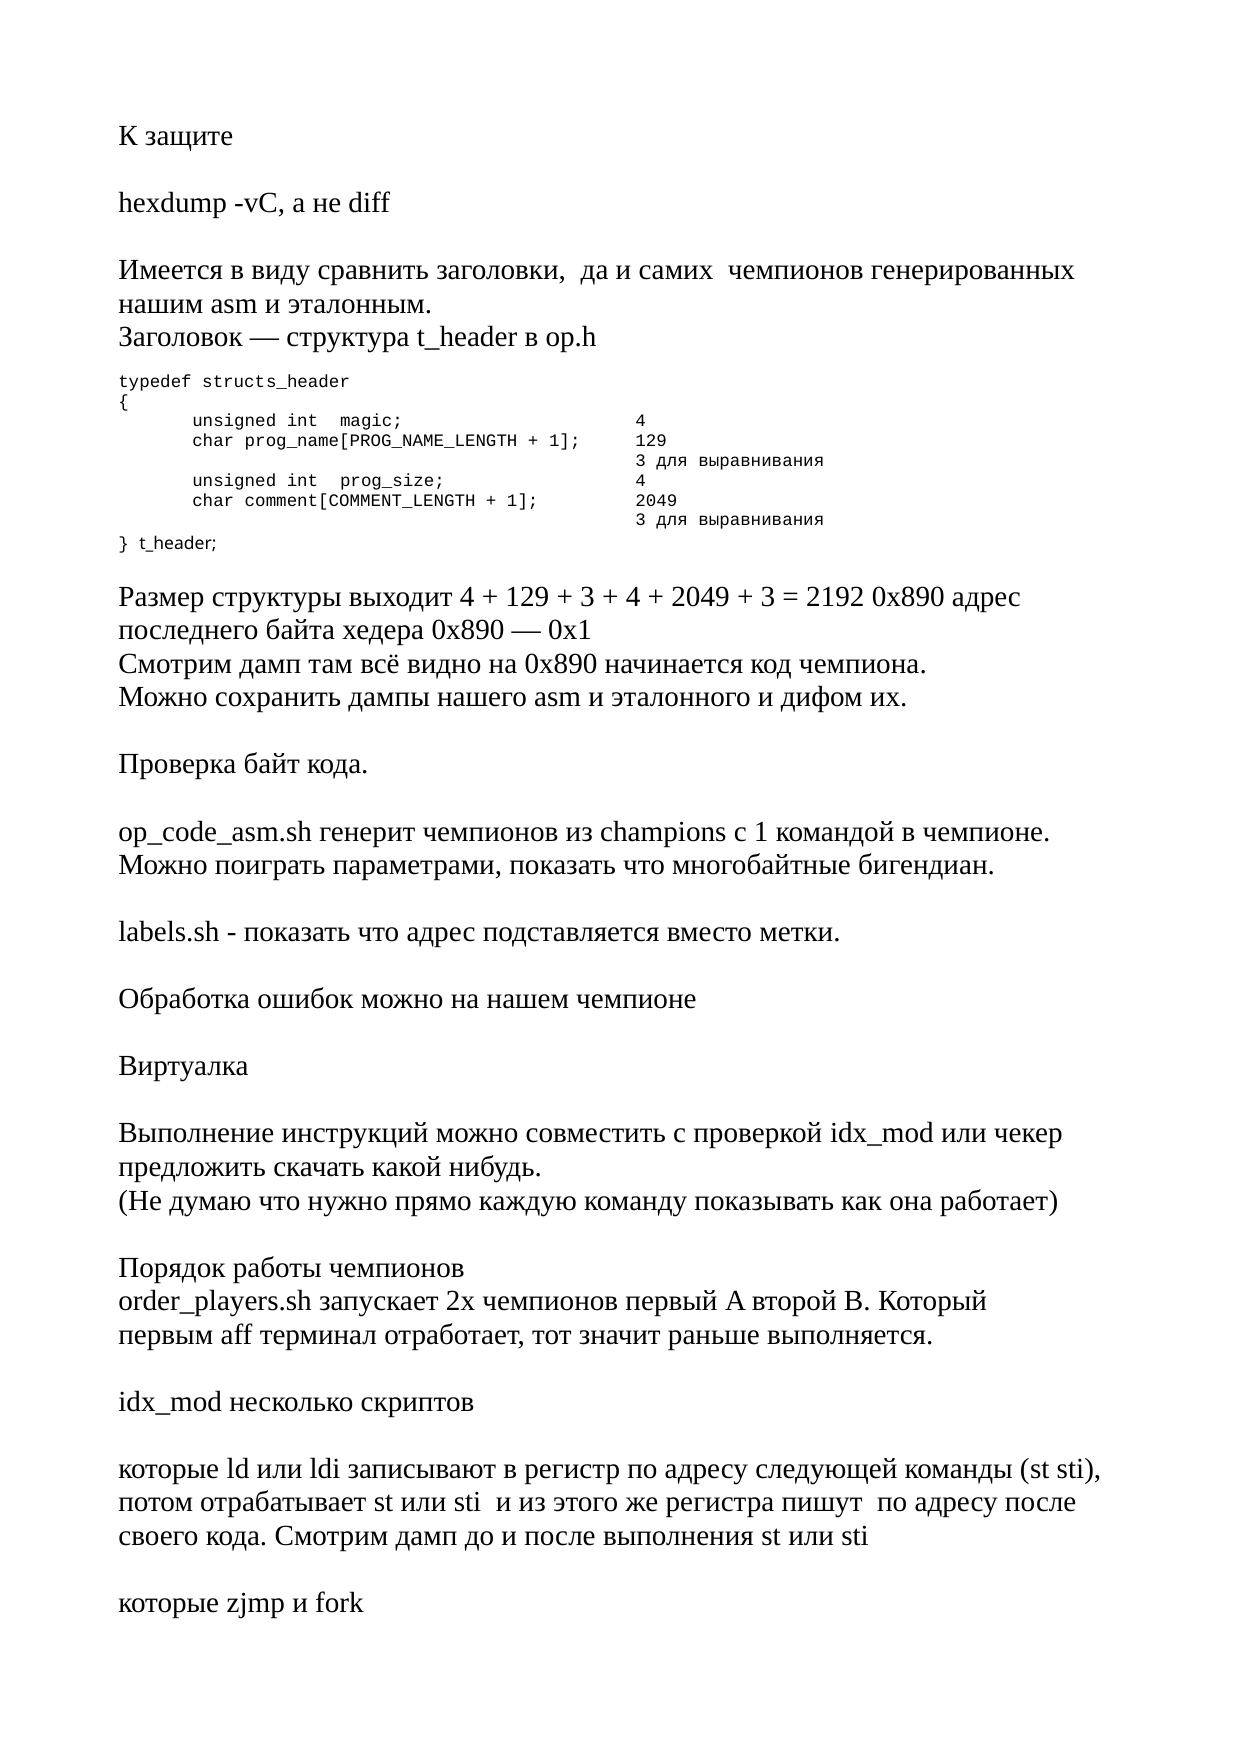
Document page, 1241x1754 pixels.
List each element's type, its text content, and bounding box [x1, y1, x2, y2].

text order_players.sh запускает 2х чемпионов первый A второй B. Который [118, 1283, 1122, 1317]
text unsigned int magic; 4 [118, 412, 1122, 432]
text которые zjmp и fork [118, 1585, 1122, 1619]
text char comment[COMMENT_LENGTH + 1]; 2049 [118, 491, 1122, 511]
text Смотрим дамп там всё видно на 0х890 начинается код чемпиона. [118, 646, 1122, 679]
text unsigned int prog_size; 4 [118, 472, 1122, 491]
text Можно сохранить дампы нашего asm и эталонного и дифом их. [118, 679, 1122, 713]
text 3 для выравнивания [118, 511, 1122, 531]
text Порядок работы чемпионов [118, 1250, 1122, 1283]
text первым aff терминал отработает, тот значит раньше выполняется. [118, 1317, 1122, 1350]
text Имеется в виду сравнить заголовки, да и самих чемпионов генерированных нашим asm и эталонным. [118, 252, 1122, 319]
text Размер структуры выходит 4 + 129 + 3 + 4 + 2049 + 3 = 2192 0х890 адрес последнего байта хедера 0х890 — 0х1 [118, 579, 1122, 646]
text idx_mod несколько скриптов [118, 1384, 1122, 1417]
text char prog_name[PROG_NAME_LENGTH + 1]; 129 [118, 432, 1122, 452]
text hexdump -vC, а не diff [118, 185, 1122, 219]
text labels.sh - показать что адрес подставляется вместо метки. [118, 914, 1122, 948]
text которые ld или ldi записывают в регистр по адресу следующей команды (st sti), потом отрабатывает st или sti и из этого же регистра пишут по адресу после своего кода. Смотрим дамп до и после выполнения st или sti [118, 1451, 1122, 1552]
text typedef struct s_header [118, 373, 1122, 392]
text } t_header; [118, 531, 1122, 555]
text Заголовок — структура t_header в op.h [118, 319, 1122, 353]
text { [118, 392, 1122, 412]
text Проверка байт кода. [118, 747, 1122, 780]
text Можно поиграть параметрами, показать что многобайтные бигендиан. [118, 847, 1122, 881]
text Выполнение инструкций можно совместить с проверкой idx_mod или чекер предложить скачать какой нибудь. [118, 1116, 1122, 1183]
text 3 для выравнивания [118, 452, 1122, 472]
text Обработка ошибок можно на нашем чемпионе [118, 981, 1122, 1015]
text К защите [118, 118, 1122, 152]
text op_code_asm.sh генерит чемпионов из champions с 1 командой в чемпионе. [118, 814, 1122, 847]
text (Не думаю что нужно прямо каждую команду показывать как она работает) [118, 1183, 1122, 1216]
text Виртуалка [118, 1048, 1122, 1082]
